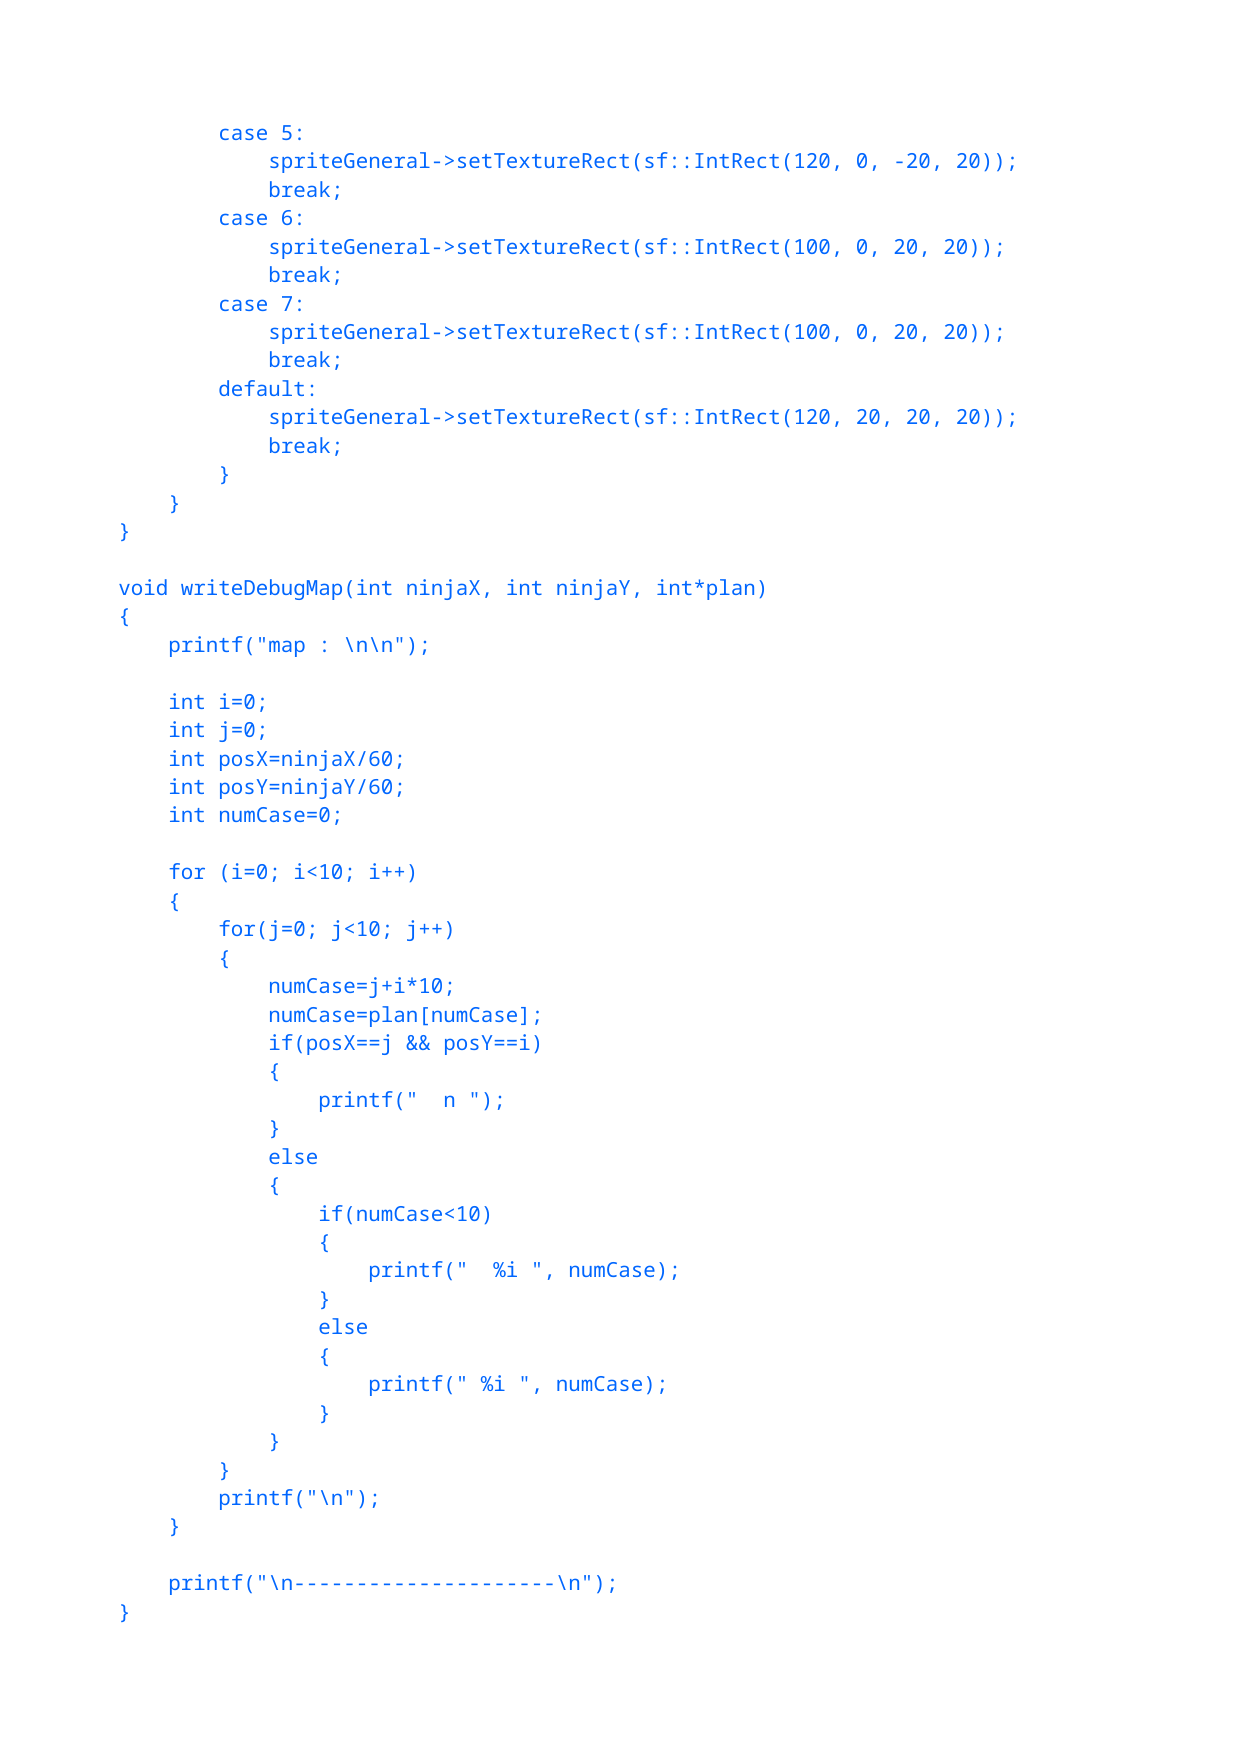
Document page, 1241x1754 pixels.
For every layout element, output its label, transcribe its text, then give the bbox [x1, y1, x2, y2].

text numCase=j+i*10; [118, 971, 1122, 1000]
text break; [118, 346, 1122, 374]
text void writeDebugMap(int ninjaX, int ninjaY, int*plan) [118, 573, 1122, 602]
text int i=0; [118, 687, 1122, 715]
text int j=0; [118, 715, 1122, 744]
text printf(" n "); [118, 1085, 1122, 1113]
text { [118, 943, 1122, 971]
text } [118, 1398, 1122, 1426]
text } [118, 488, 1122, 516]
text printf("\n"); [118, 1483, 1122, 1512]
text int numCase=0; [118, 801, 1122, 829]
text { [118, 602, 1122, 630]
text for(j=0; j<10; j++) [118, 914, 1122, 943]
text printf("\n---------------------\n"); [118, 1568, 1122, 1597]
text spriteGeneral->setTextureRect(sf::IntRect(100, 0, 20, 20)); [118, 317, 1122, 346]
text default: [118, 374, 1122, 402]
text break; [118, 260, 1122, 289]
text printf("map : \n\n"); [118, 630, 1122, 658]
text } [118, 1426, 1122, 1455]
text else [118, 1312, 1122, 1341]
text { [118, 1170, 1122, 1199]
text { [118, 1227, 1122, 1256]
text spriteGeneral->setTextureRect(sf::IntRect(100, 0, 20, 20)); [118, 232, 1122, 260]
text } [118, 1455, 1122, 1483]
text printf(" %i ", numCase); [118, 1369, 1122, 1398]
text numCase=plan[numCase]; [118, 1000, 1122, 1028]
text if(posX==j && posY==i) [118, 1028, 1122, 1057]
text break; [118, 431, 1122, 459]
text int posY=ninjaY/60; [118, 772, 1122, 801]
text } [118, 516, 1122, 545]
text } [118, 1512, 1122, 1540]
text if(numCase<10) [118, 1199, 1122, 1227]
text } [118, 459, 1122, 488]
text printf(" %i ", numCase); [118, 1256, 1122, 1284]
text spriteGeneral->setTextureRect(sf::IntRect(120, 20, 20, 20)); [118, 402, 1122, 431]
text break; [118, 175, 1122, 203]
text case 6: [118, 203, 1122, 232]
text { [118, 1341, 1122, 1369]
text { [118, 1057, 1122, 1085]
text spriteGeneral->setTextureRect(sf::IntRect(120, 0, -20, 20)); [118, 147, 1122, 175]
text } [118, 1284, 1122, 1312]
text for (i=0; i<10; i++) [118, 857, 1122, 886]
text } [118, 1597, 1122, 1625]
text case 5: [118, 118, 1122, 147]
text else [118, 1142, 1122, 1170]
text case 7: [118, 289, 1122, 317]
text } [118, 1113, 1122, 1142]
text { [118, 886, 1122, 914]
text int posX=ninjaX/60; [118, 744, 1122, 772]
